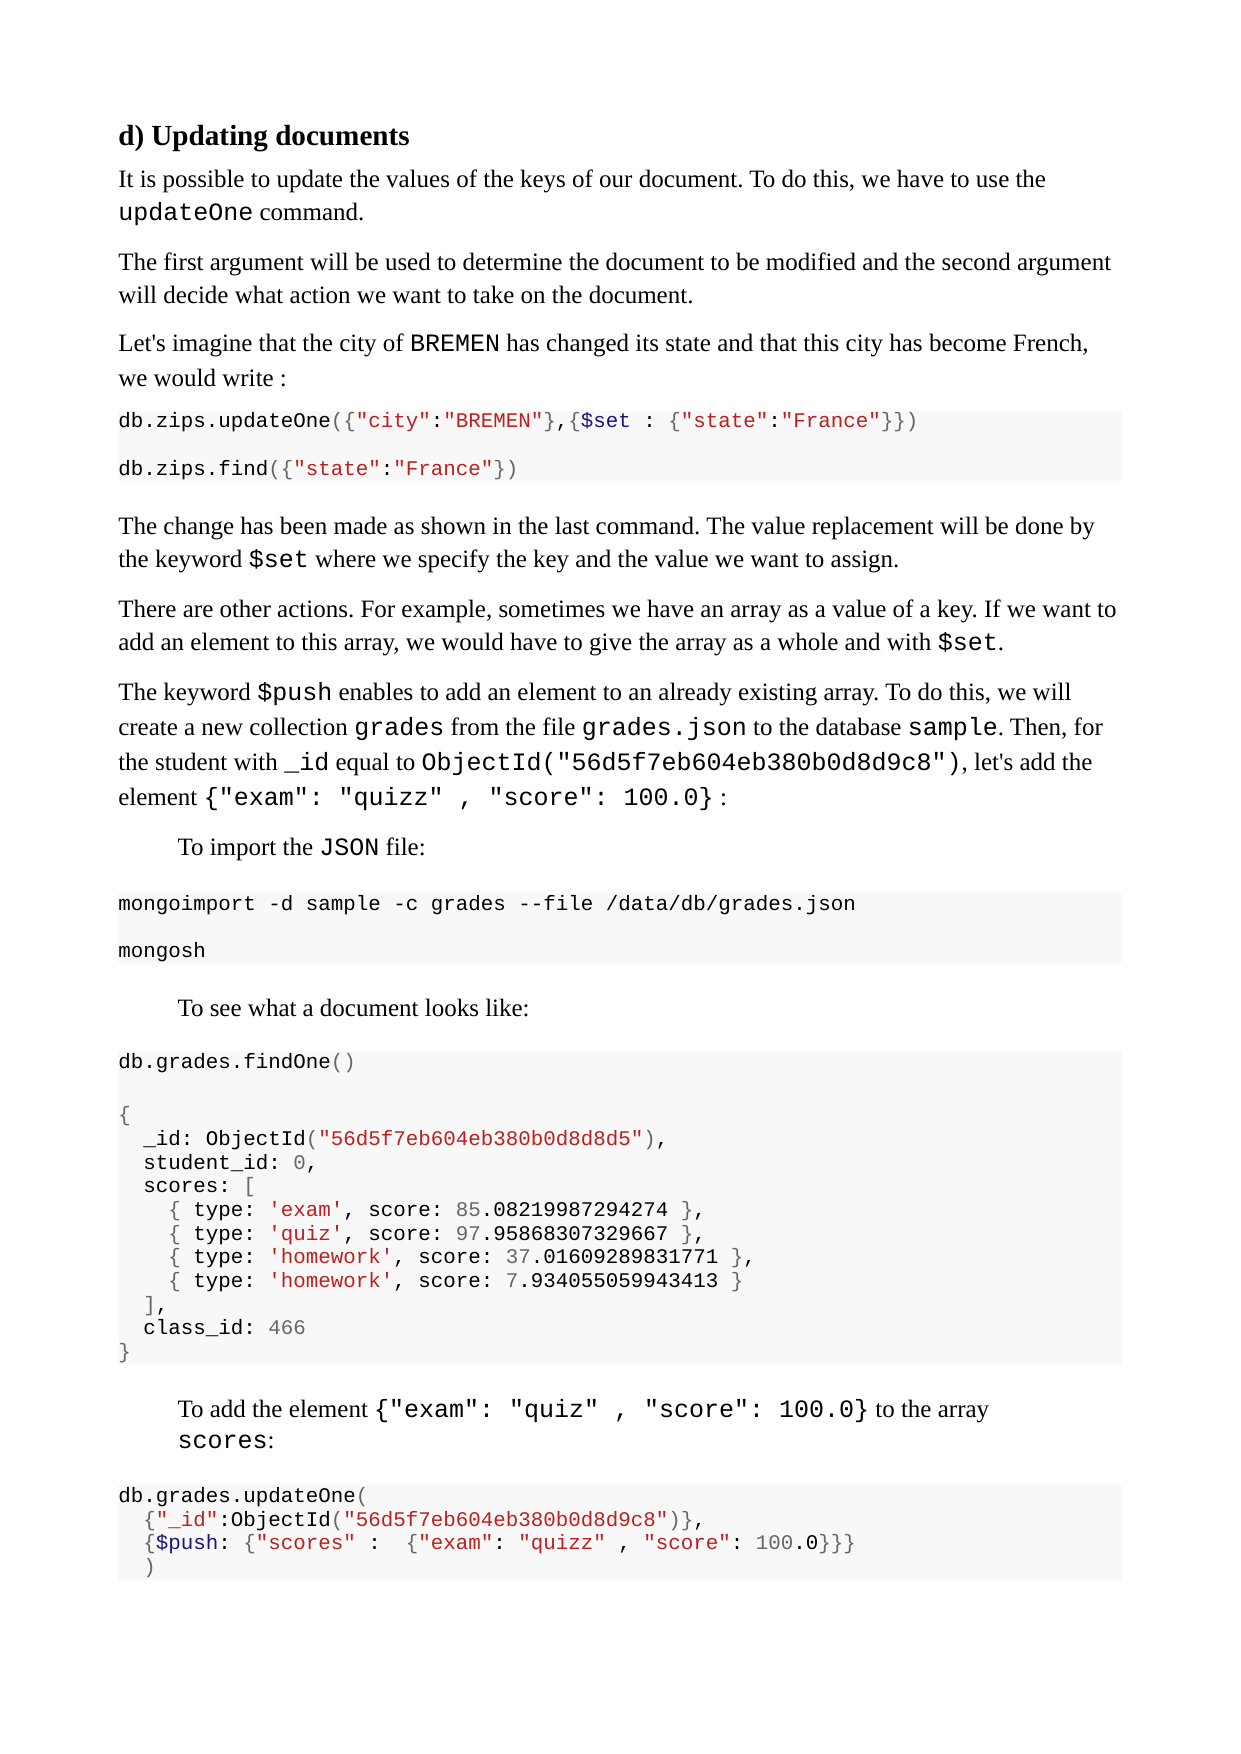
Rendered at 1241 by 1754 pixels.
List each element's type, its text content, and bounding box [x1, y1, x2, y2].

text { [118, 1104, 1122, 1128]
text The first argument will be used to determine the document to be modified and the second argument will decide what action we want to take on the document. [118, 247, 1122, 309]
text db.grades.updateOne( [118, 1485, 1122, 1509]
text { type: 'exam', score: 85.08219987294274 }, [118, 1199, 1122, 1223]
text scores: [ [118, 1175, 1122, 1199]
text {"_id":ObjectId("56d5f7eb604eb380b0d8d9c8")}, [118, 1509, 1122, 1532]
text Let's imagine that the city of BREMEN has changed its state and that this city has become French, we would write : [118, 328, 1122, 392]
text {$push: {"scores" : {"exam": "quizz" , "score": 100.0}}} [118, 1532, 1122, 1556]
text class_id: 466 [118, 1317, 1122, 1341]
text db.zips.updateOne({"city":"BREMEN"},{$set : {"state":"France"}}) [118, 411, 1122, 434]
subtitle d) Updating documents [118, 118, 1122, 152]
text db.zips.find({"state":"France"}) [118, 458, 1122, 481]
text To import the JSON file: [177, 832, 1063, 863]
text ], [118, 1293, 1122, 1317]
text student_id: 0, [118, 1152, 1122, 1175]
text There are other actions. For example, sometimes we have an array as a value of a key. If we want to add an element to this array, we would have to give the array as a whole and with $set. [118, 594, 1122, 658]
text The change has been made as shown in the last command. The value replacement will be done by the keyword $set where we specify the key and the value we want to assign. [118, 511, 1122, 575]
text db.grades.findOne() [118, 1051, 1122, 1075]
text mongosh [118, 940, 1122, 963]
text The keyword $push enables to add an element to an already existing array. To do this, we will create a new collection grades from the file grades.json to the database sample. Then, for the student with _id equal to ObjectId("56d5f7eb604eb380b0d8d9c8"), let's add the element {"exam": "quizz" , "score": 100.0} : [118, 677, 1122, 813]
text It is possible to update the values of the keys of our document. To do this, we have to use the updateOne command. [118, 164, 1122, 228]
text { type: 'homework', score: 7.934055059943413 } [118, 1270, 1122, 1293]
text { type: 'homework', score: 37.01609289831771 }, [118, 1246, 1122, 1270]
text mongoimport -d sample -c grades --file /data/db/grades.json [118, 893, 1122, 916]
text To add the element {"exam": "quiz" , "score": 100.0} to the array scores: [177, 1394, 1063, 1456]
text { type: 'quiz', score: 97.95868307329667 }, [118, 1223, 1122, 1246]
text } [118, 1341, 1122, 1364]
text ) [118, 1556, 1122, 1580]
text To see what a document looks like: [177, 993, 1063, 1022]
text _id: ObjectId("56d5f7eb604eb380b0d8d8d5"), [118, 1128, 1122, 1152]
